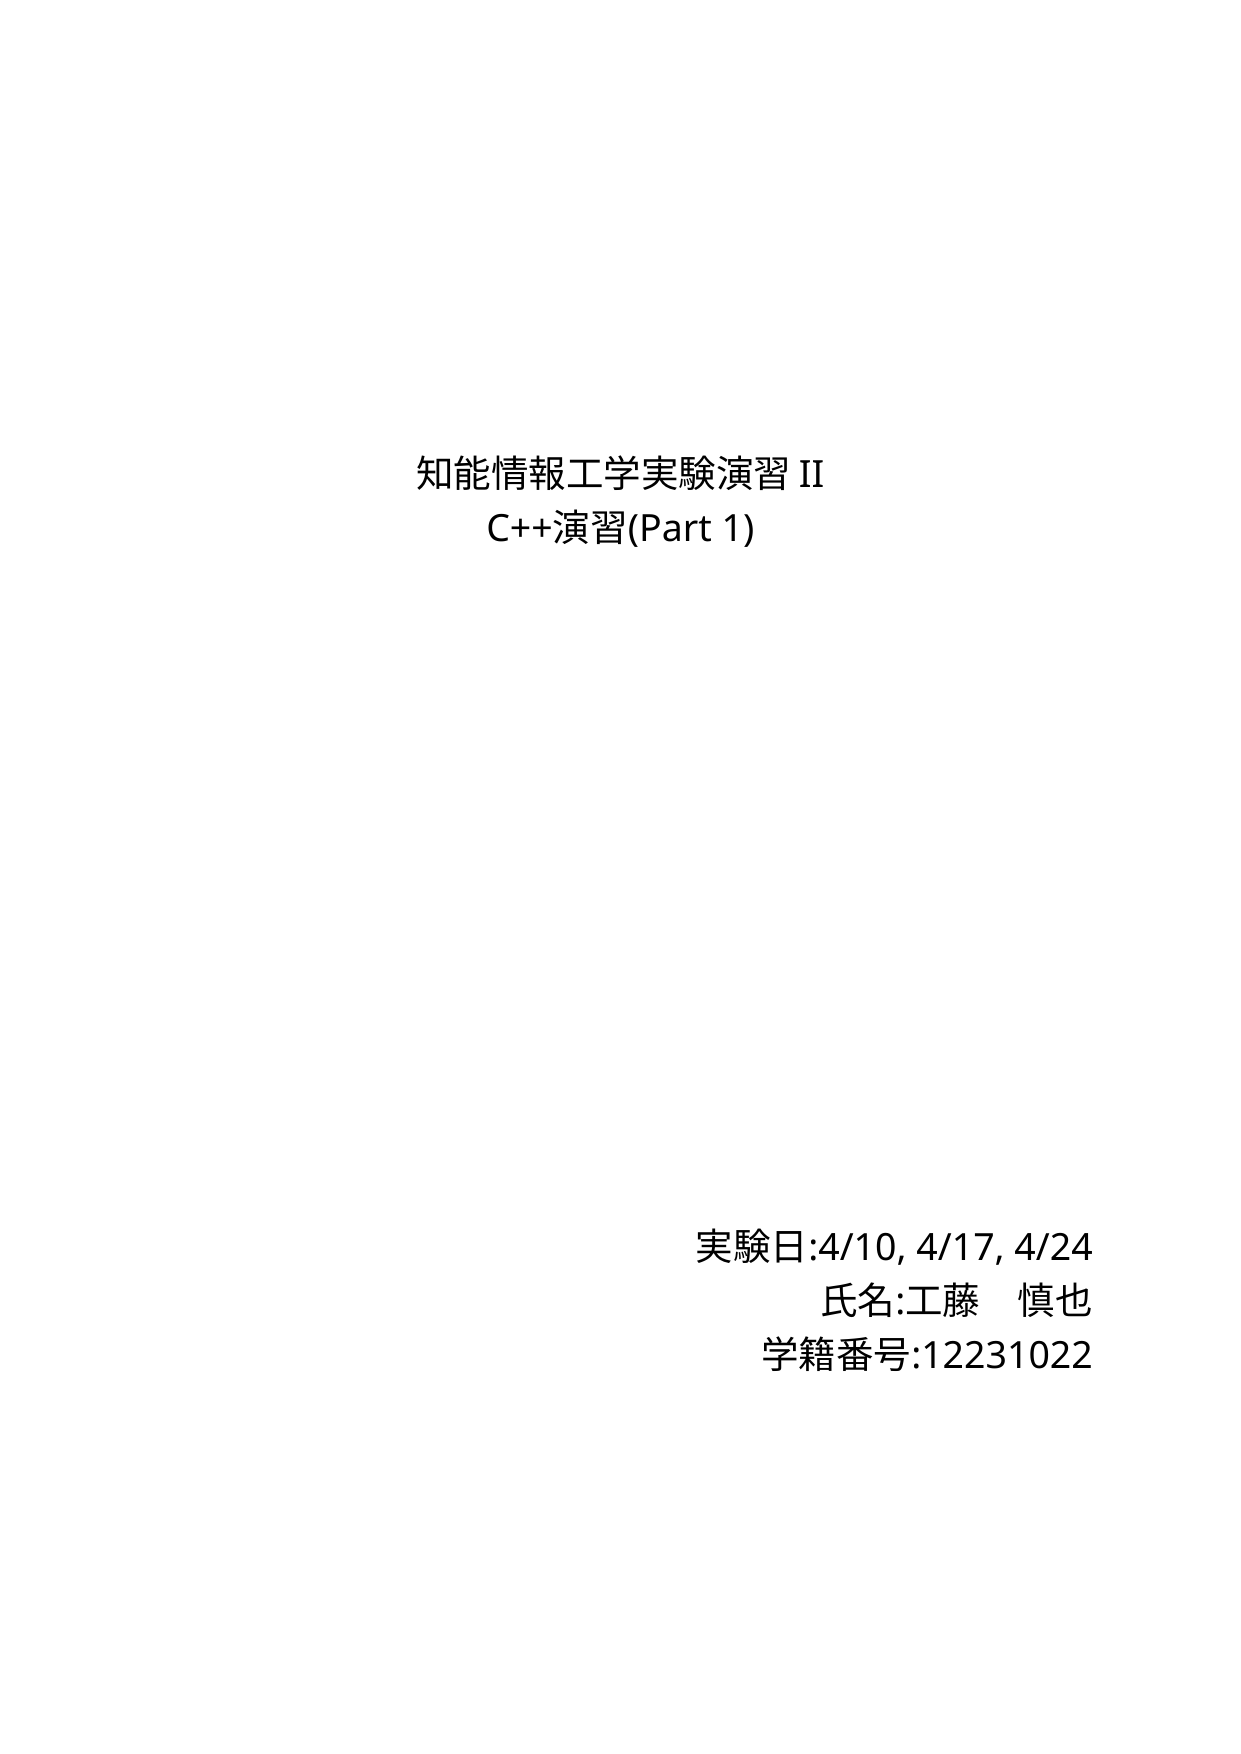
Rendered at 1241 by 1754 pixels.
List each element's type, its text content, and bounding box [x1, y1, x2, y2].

text C++演習(Part 1) [148, 498, 1093, 553]
text 学籍番号:12231022 [148, 1325, 1093, 1380]
text 実験日:4/10, 4/17, 4/24 [148, 1216, 1093, 1271]
text 氏名:工藤 慎也 [148, 1271, 1093, 1325]
text 知能情報工学実験演習II [148, 444, 1093, 498]
